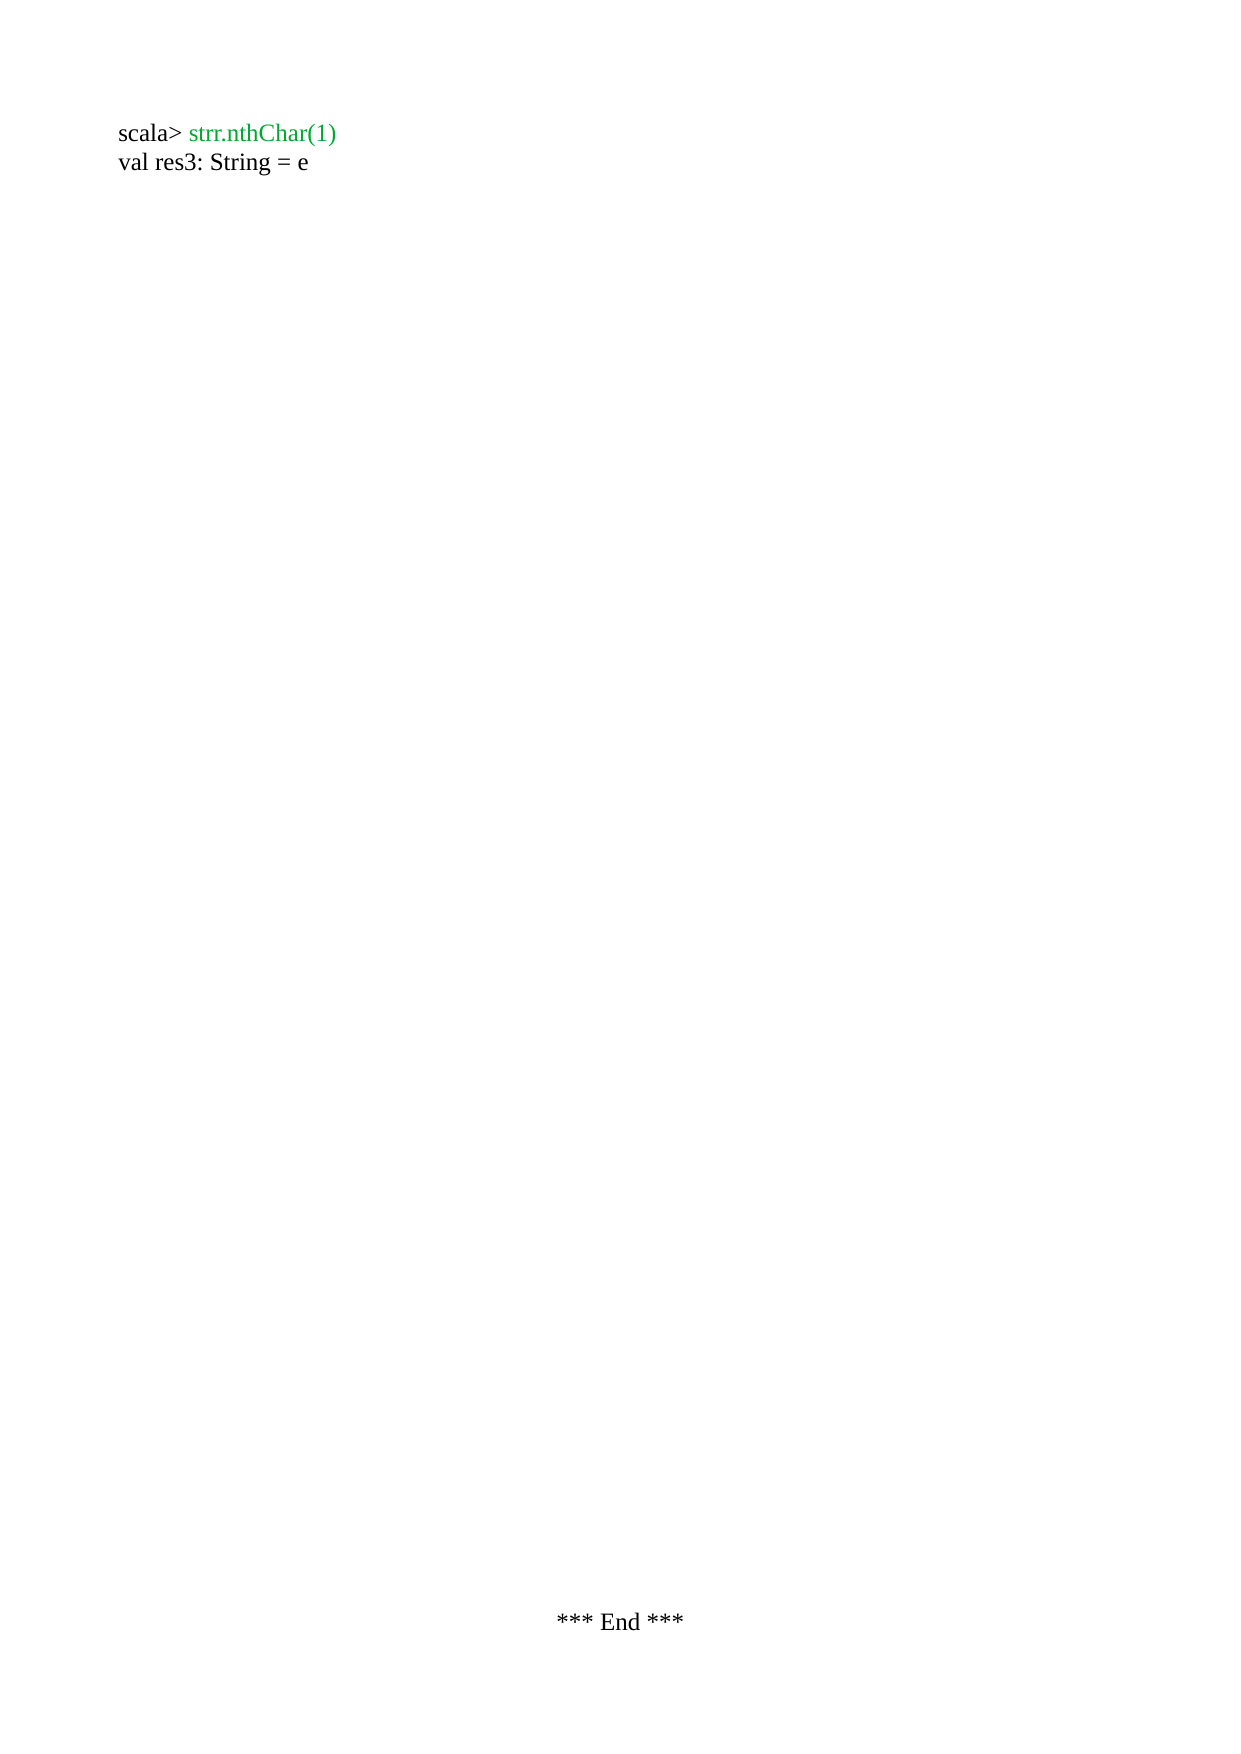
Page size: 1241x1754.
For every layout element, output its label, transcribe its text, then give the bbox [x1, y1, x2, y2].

text val res3: String = e [118, 147, 1122, 176]
text scala> strr.nthChar(1) [118, 118, 1122, 147]
